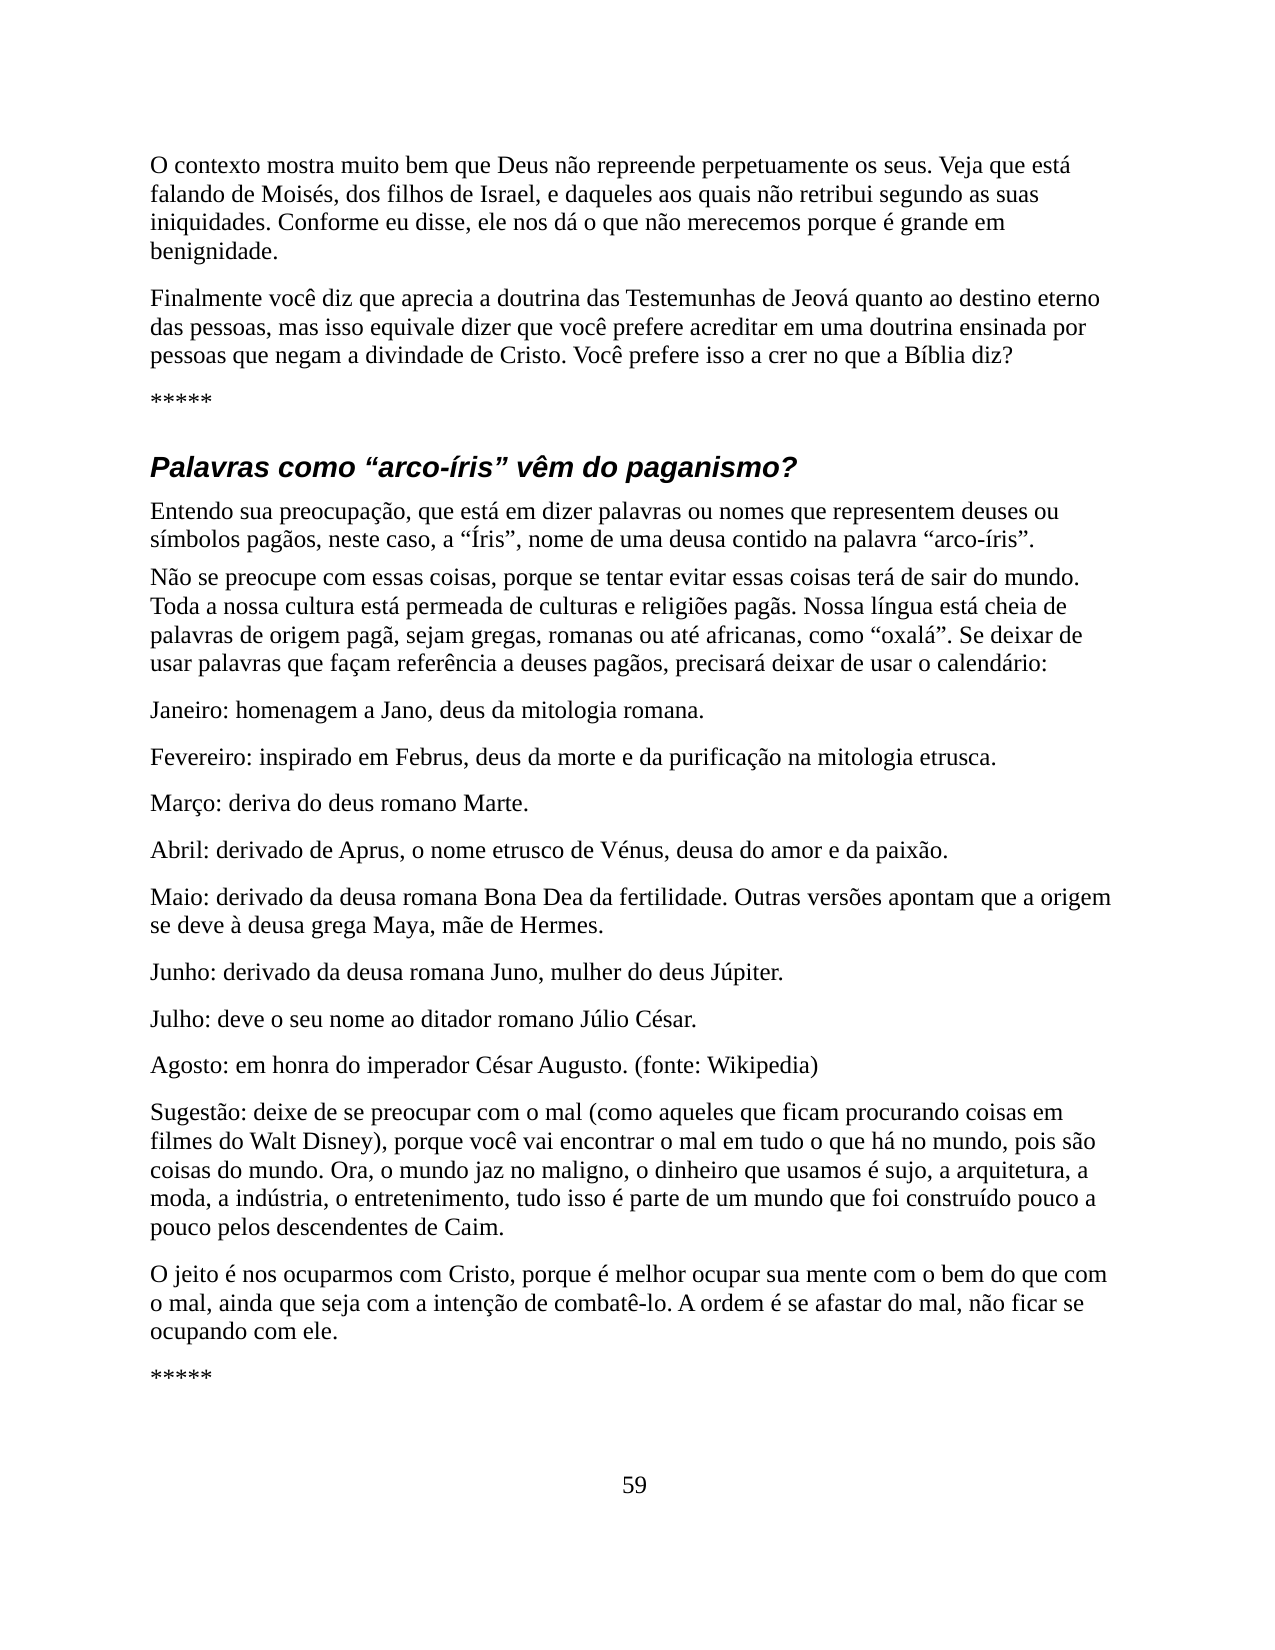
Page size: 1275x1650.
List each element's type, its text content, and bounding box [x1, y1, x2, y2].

text O contexto mostra muito bem que Deus não repreende perpetuamente os seus. Veja que está falando de Moisés, dos filhos de Israel, e daqueles aos quais não retribui segundo as suas iniquidades. Conforme eu disse, ele nos dá o que não merecemos porque é grande em benignidade. [150, 150, 1125, 265]
text Finalmente você diz que aprecia a doutrina das Testemunhas de Jeová quanto ao destino eterno das pessoas, mas isso equivale dizer que você prefere acreditar em uma doutrina ensinada por pessoas que negam a divindade de Cristo. Você prefere isso a crer no que a Bíblia diz? [150, 283, 1125, 369]
text Agosto: em honra do imperador César Augusto. (fonte: Wikipedia) [150, 1051, 1125, 1079]
text ***** [150, 1363, 1125, 1392]
subtitle Palavras como “arco-íris” vêm do paganismo? [150, 450, 1125, 483]
text Entendo sua preocupação, que está em dizer palavras ou nomes que representem deuses ou símbolos pagãos, neste caso, a “Íris”, nome de uma deusa contido na palavra “arco-íris”. [150, 496, 1125, 553]
text Fevereiro: inspirado em Februs, deus da morte e da purificação na mitologia etrusca. [150, 742, 1125, 771]
text Maio: derivado da deusa romana Bona Dea da fertilidade. Outras versões apontam que a origem se deve à deusa grega Maya, mãe de Hermes. [150, 882, 1125, 939]
text Junho: derivado da deusa romana Juno, mulher do deus Júpiter. [150, 957, 1125, 986]
text ***** [150, 387, 1125, 416]
text O jeito é nos ocuparmos com Cristo, porque é melhor ocupar sua mente com o bem do que com o mal, ainda que seja com a intenção de combatê-lo. A ordem é se afastar do mal, não ficar se ocupando com ele. [150, 1259, 1125, 1345]
text Não se preocupe com essas coisas, porque se tentar evitar essas coisas terá de sair do mundo. Toda a nossa cultura está permeada de culturas e religiões pagãs. Nossa língua está cheia de palavras de origem pagã, sejam gregas, romanas ou até africanas, como “oxalá”. Se deixar de usar palavras que façam referência a deuses pagãos, precisará deixar de usar o calendário: [150, 562, 1125, 677]
text Janeiro: homenagem a Jano, deus da mitologia romana. [150, 695, 1125, 724]
text Julho: deve o seu nome ao ditador romano Júlio César. [150, 1004, 1125, 1033]
text Sugestão: deixe de se preocupar com o mal (como aqueles que ficam procurando coisas em filmes do Walt Disney), porque você vai encontrar o mal em tudo o que há no mundo, pois são coisas do mundo. Ora, o mundo jaz no maligno, o dinheiro que usamos é sujo, a arquitetura, a moda, a indústria, o entretenimento, tudo isso é parte de um mundo que foi construído pouco a pouco pelos descendentes de Caim. [150, 1097, 1125, 1241]
text Abril: derivado de Aprus, o nome etrusco de Vénus, deusa do amor e da paixão. [150, 835, 1125, 864]
text Março: deriva do deus romano Marte. [150, 788, 1125, 817]
